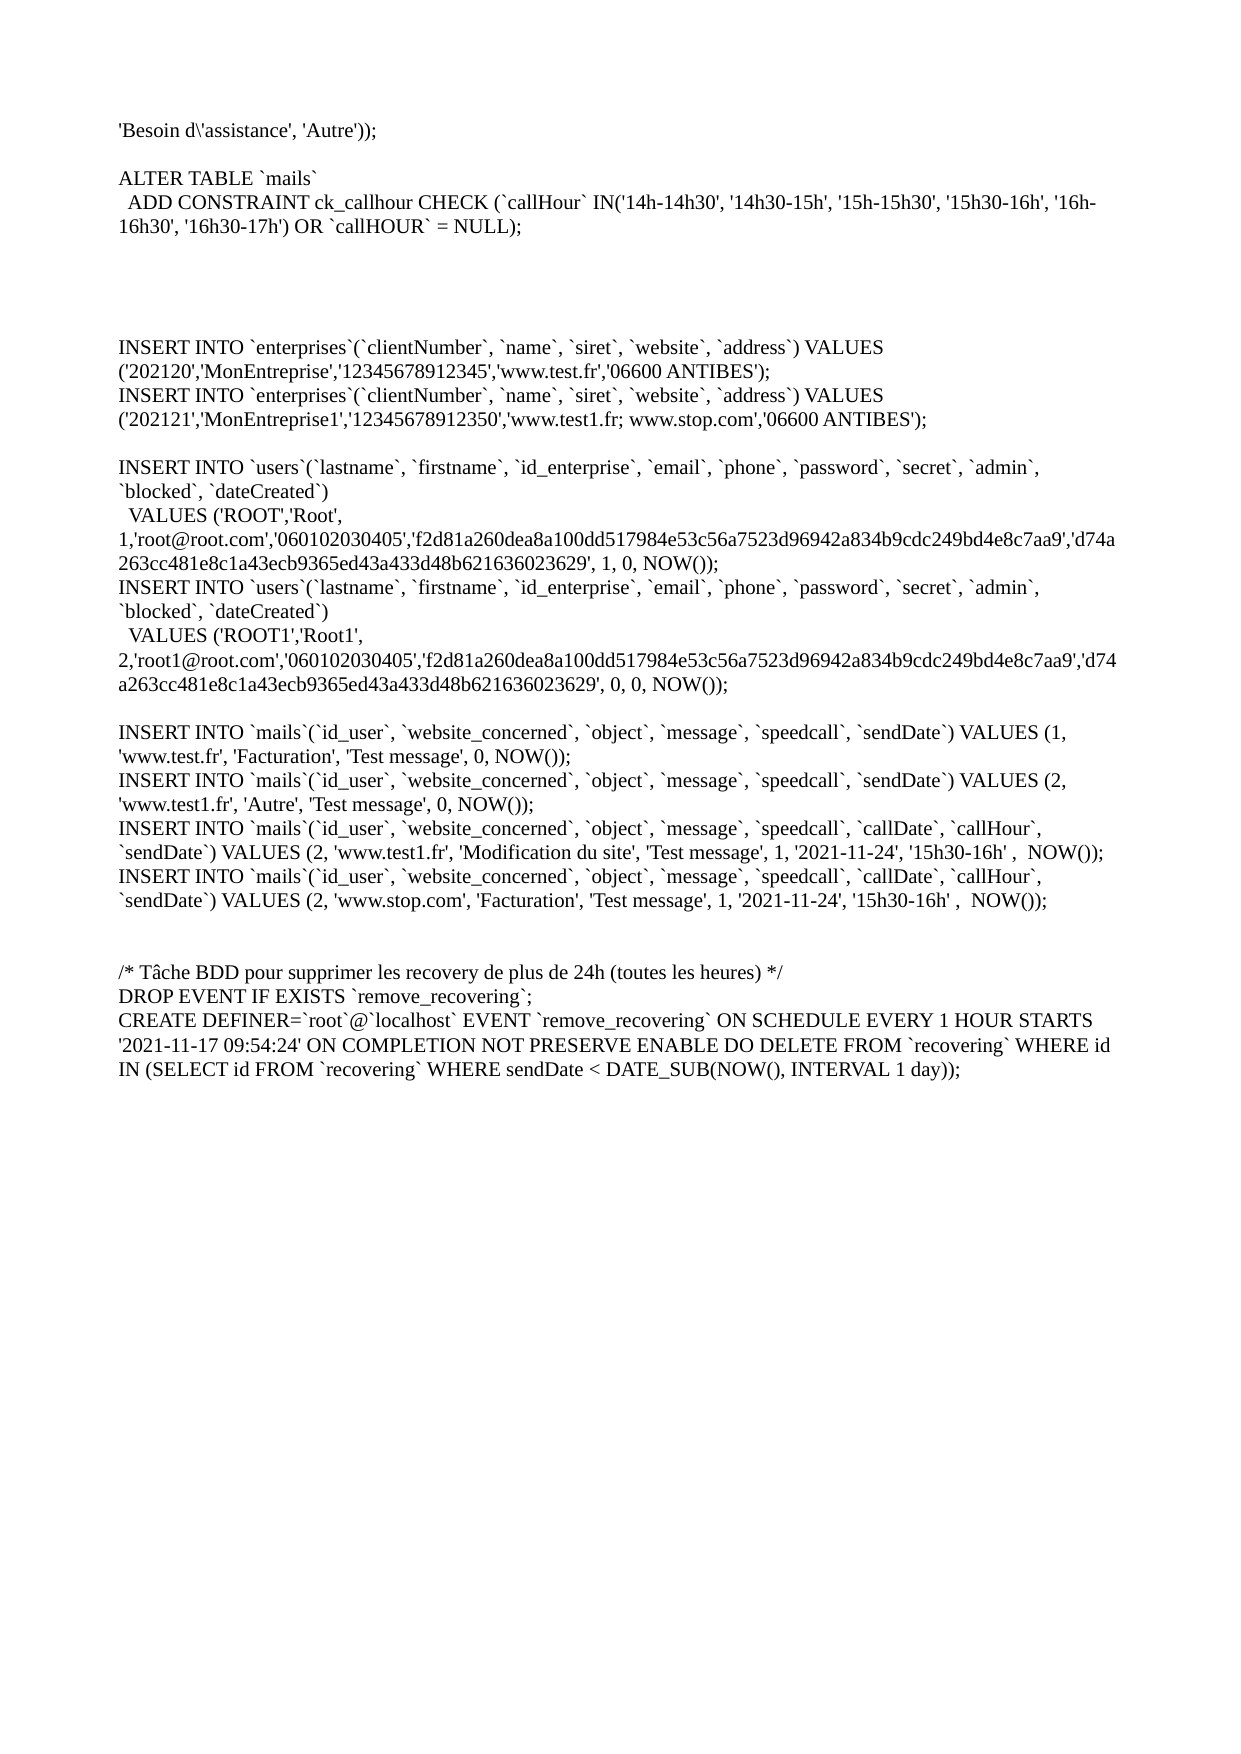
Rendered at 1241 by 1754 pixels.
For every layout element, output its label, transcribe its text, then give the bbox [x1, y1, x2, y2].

text 'Besoin d\'assistance', 'Autre')); ALTER TABLE `mails` ADD CONSTRAINT ck_callhour CHECK (`callHour` IN('14h-14h30', '14h30-15h', '15h-15h30', '15h30-16h', '16h-16h30', '16h30-17h') OR `callHOUR` = NULL); INSERT INTO `enterprises`(`clientNumber`, `name`, `siret`, `website`, `address`) VALUES ('202120','MonEntreprise','12345678912345','www.test.fr','06600 ANTIBES'); INSERT INTO `enterprises`(`clientNumber`, `name`, `siret`, `website`, `address`) VALUES ('202121','MonEntreprise1','12345678912350','www.test1.fr; www.stop.com','06600 ANTIBES'); INSERT INTO `users`(`lastname`, `firstname`, `id_enterprise`, `email`, `phone`, `password`, `secret`, `admin`, `blocked`, `dateCreated`) VALUES ('ROOT','Root', 1,'root@root.com','060102030405','f2d81a260dea8a100dd517984e53c56a7523d96942a834b9cdc249bd4e8c7aa9','d74a263cc481e8c1a43ecb9365ed43a433d48b621636023629', 1, 0, NOW()); INSERT INTO `users`(`lastname`, `firstname`, `id_enterprise`, `email`, `phone`, `password`, `secret`, `admin`, `blocked`, `dateCreated`) VALUES ('ROOT1','Root1', 2,'root1@root.com','060102030405','f2d81a260dea8a100dd517984e53c56a7523d96942a834b9cdc249bd4e8c7aa9','d74a263cc481e8c1a43ecb9365ed43a433d48b621636023629', 0, 0, NOW()); INSERT INTO `mails`(`id_user`, `website_concerned`, `object`, `message`, `speedcall`, `sendDate`) VALUES (1, 'www.test.fr', 'Facturation', 'Test message', 0, NOW()); INSERT INTO `mails`(`id_user`, `website_concerned`, `object`, `message`, `speedcall`, `sendDate`) VALUES (2, 'www.test1.fr', 'Autre', 'Test message', 0, NOW()); INSERT INTO `mails`(`id_user`, `website_concerned`, `object`, `message`, `speedcall`, `callDate`, `callHour`, `sendDate`) VALUES (2, 'www.test1.fr', 'Modification du site', 'Test message', 1, '2021-11-24', '15h30-16h' , NOW()); INSERT INTO `mails`(`id_user`, `website_concerned`, `object`, `message`, `speedcall`, `callDate`, `callHour`, `sendDate`) VALUES (2, 'www.stop.com', 'Facturation', 'Test message', 1, '2021-11-24', '15h30-16h' , NOW()); /* Tâche BDD pour supprimer les recovery de plus de 24h (toutes les heures) */ DROP EVENT IF EXISTS `remove_recovering`; CREATE DEFINER=`root`@`localhost` EVENT `remove_recovering` ON SCHEDULE EVERY 1 HOUR STARTS '2021-11-17 09:54:24' ON COMPLETION NOT PRESERVE ENABLE DO DELETE FROM `recovering` WHERE id IN (SELECT id FROM `recovering` WHERE sendDate < DATE_SUB(NOW(), INTERVAL 1 day)); [118, 118, 1122, 1081]
